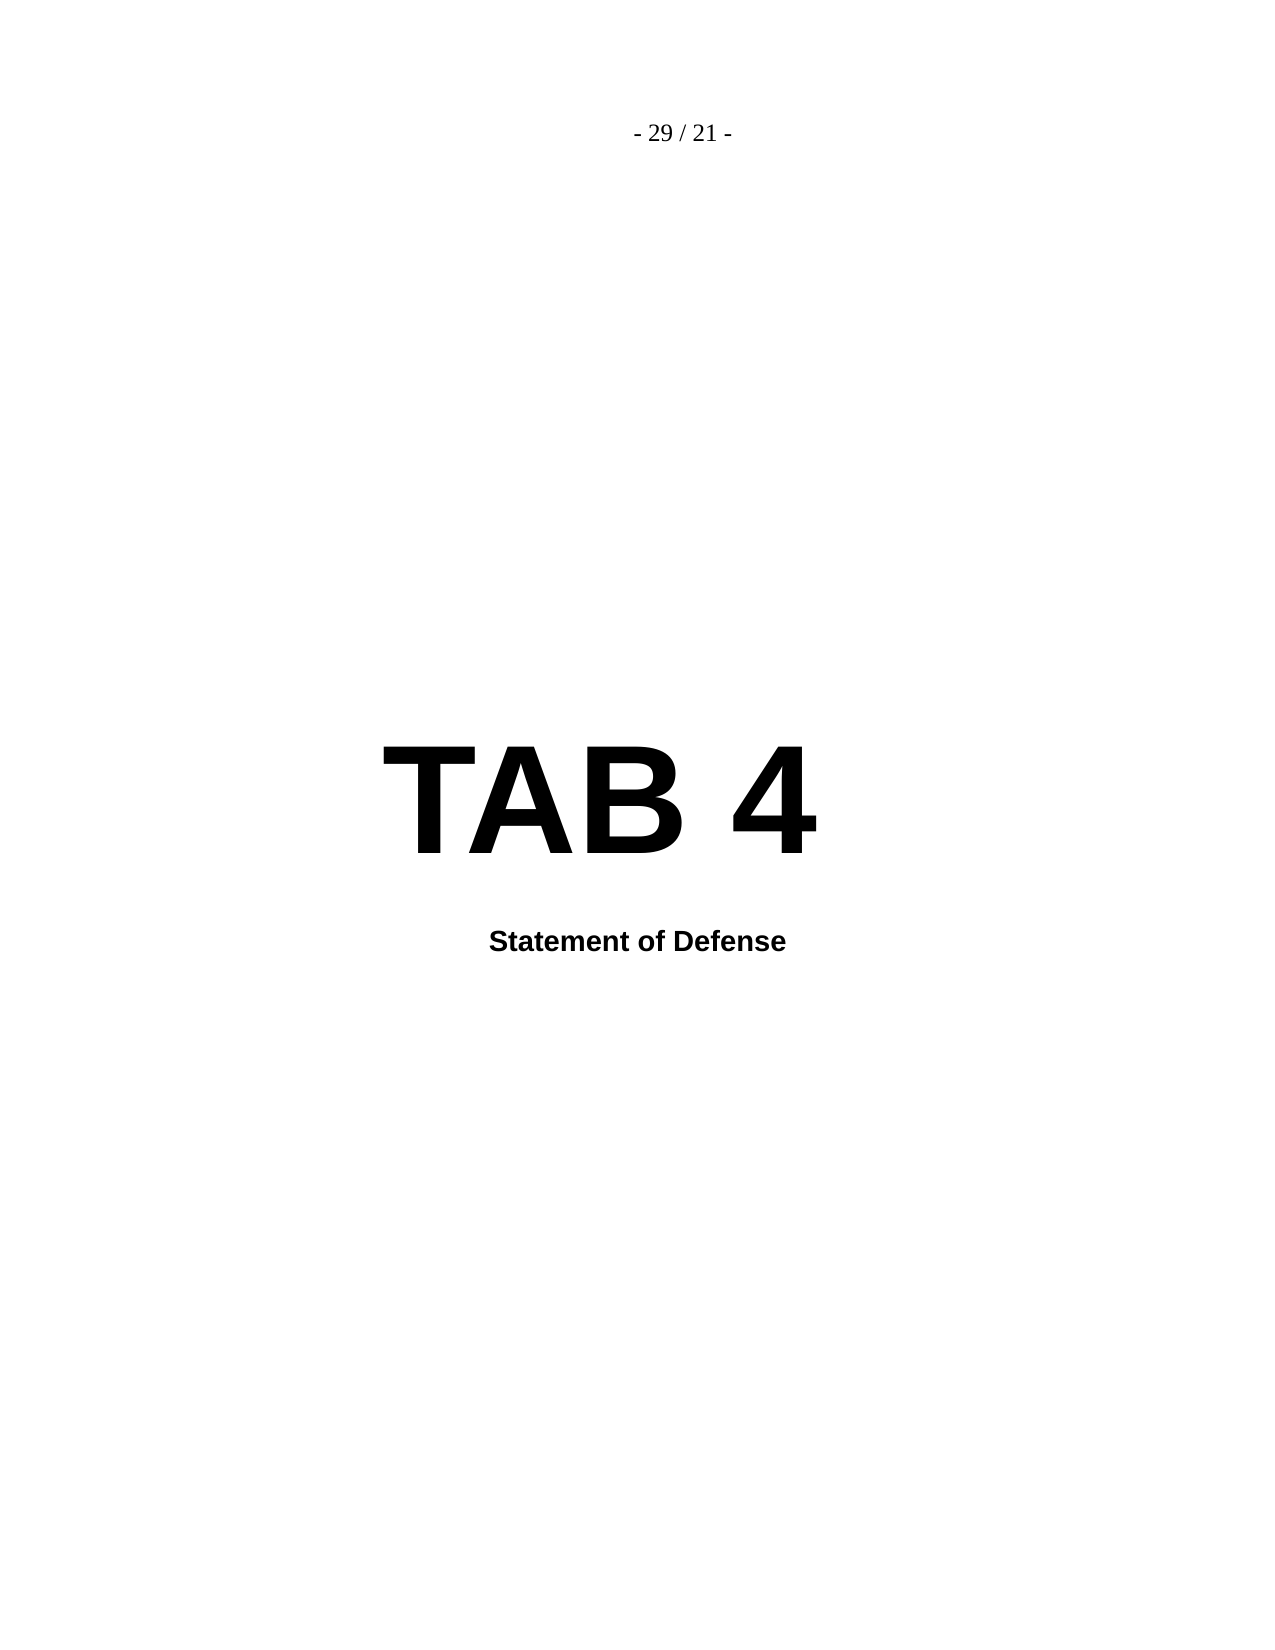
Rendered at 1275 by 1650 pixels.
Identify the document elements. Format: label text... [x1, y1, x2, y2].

subtitle Statement of Defense [118, 924, 1157, 957]
